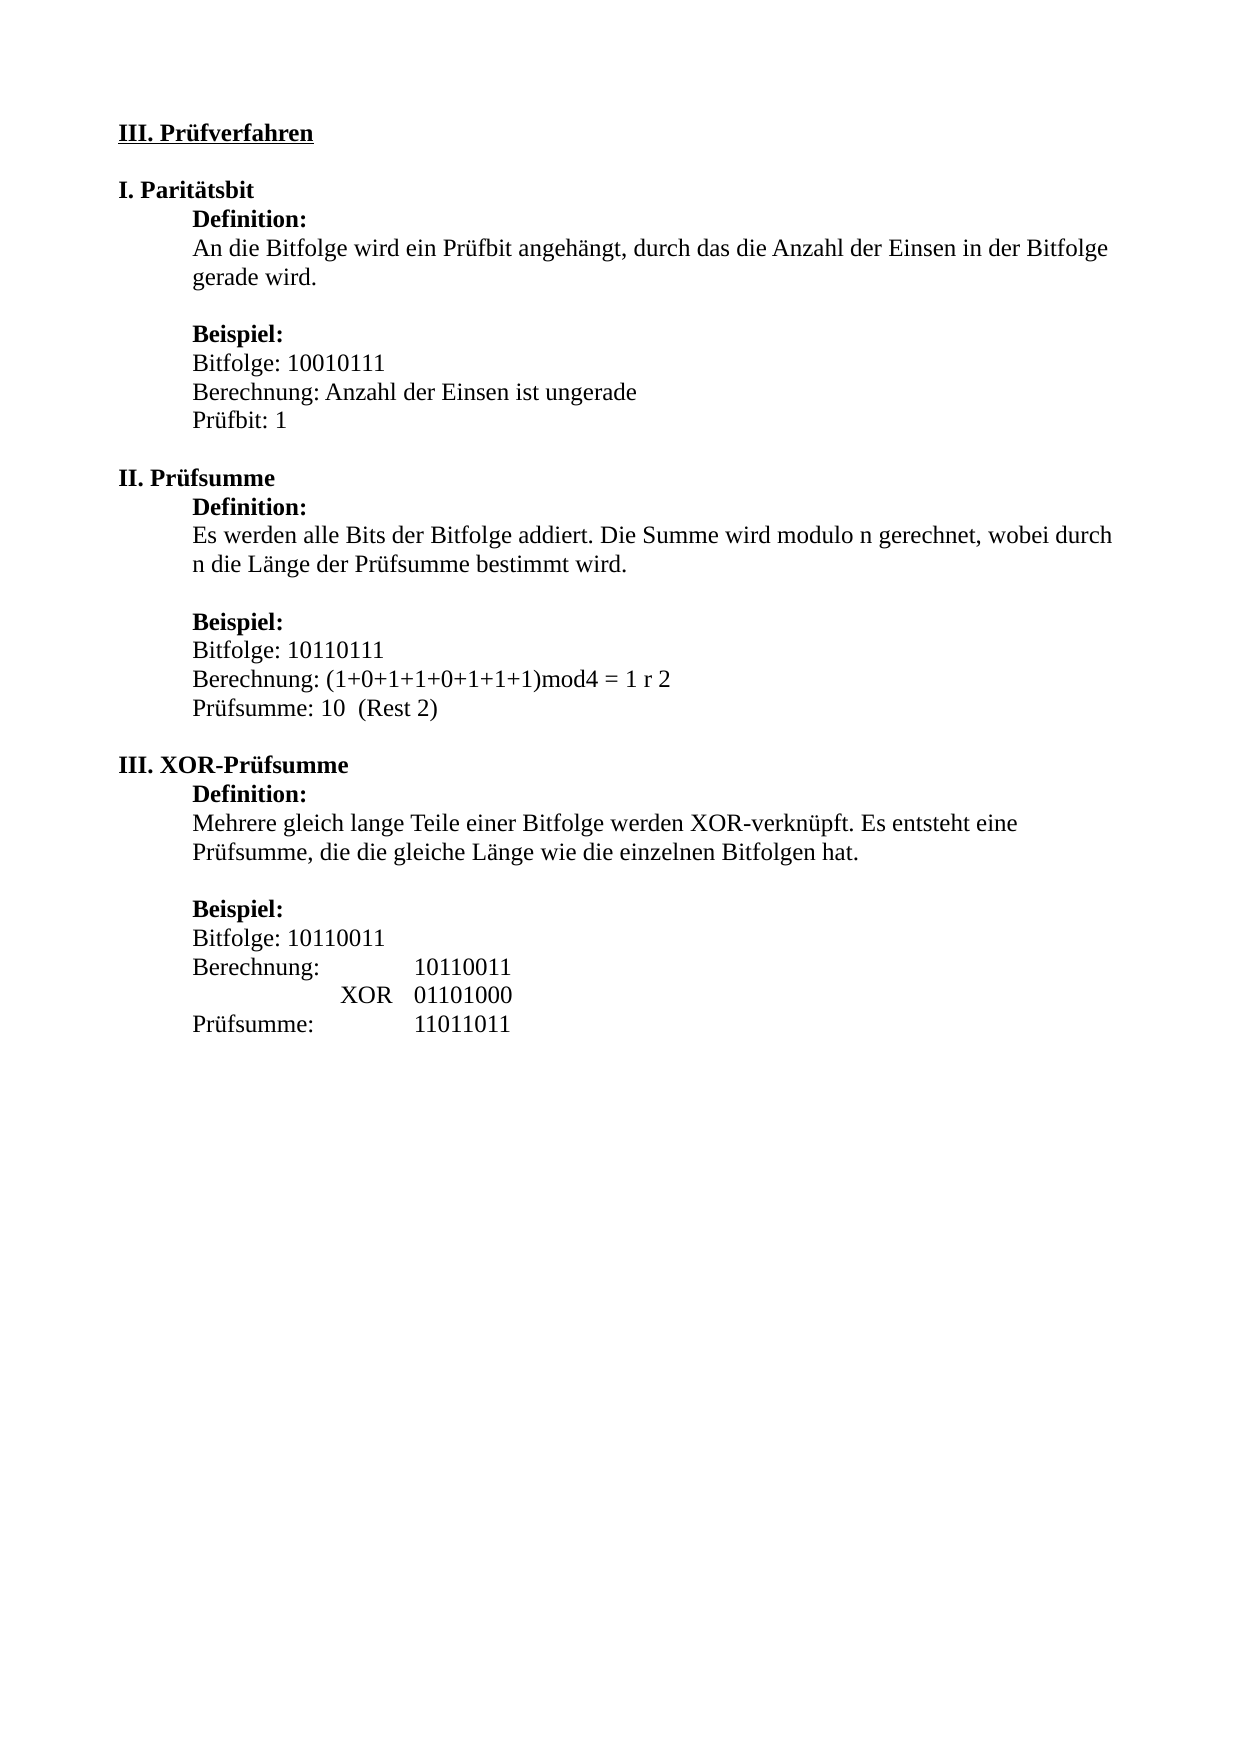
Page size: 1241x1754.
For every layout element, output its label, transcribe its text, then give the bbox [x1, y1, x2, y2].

text Berechnung: 10110011 [118, 952, 1122, 981]
text II. Prüfsumme [118, 463, 1122, 492]
text Prüfbit: 1 [118, 406, 1122, 434]
text Mehrere gleich lange Teile einer Bitfolge werden XOR-verknüpft. Es entsteht eine Prüfsumme, die die gleiche Länge wie die einzelnen Bitfolgen hat. [118, 808, 1122, 866]
text I. Paritätsbit [118, 176, 1122, 204]
text III. Prüfverfahren [118, 118, 1122, 147]
text Prüfsumme: 10 (Rest 2) [118, 693, 1122, 722]
text Definition: [118, 204, 1122, 233]
text Bitfolge: 10110011 [118, 923, 1122, 952]
text Prüfsumme: 11011011 [118, 1009, 1122, 1038]
text Definition: [118, 492, 1122, 521]
text An die Bitfolge wird ein Prüfbit angehängt, durch das die Anzahl der Einsen in der Bitfolge gerade wird. [118, 233, 1122, 291]
text Beispiel: [118, 894, 1122, 923]
text Bitfolge: 10110111 [118, 636, 1122, 664]
text XOR 01101000 [118, 981, 1122, 1009]
text Beispiel: [118, 319, 1122, 348]
text Berechnung: Anzahl der Einsen ist ungerade [118, 377, 1122, 406]
text III. XOR-Prüfsumme [118, 751, 1122, 779]
text Beispiel: [118, 607, 1122, 636]
text Berechnung: (1+0+1+1+0+1+1+1)mod4 = 1 r 2 [118, 664, 1122, 693]
text Definition: [118, 779, 1122, 808]
text Es werden alle Bits der Bitfolge addiert. Die Summe wird modulo n gerechnet, wobei durch n die Länge der Prüfsumme bestimmt wird. [118, 521, 1122, 578]
text Bitfolge: 10010111 [118, 348, 1122, 377]
